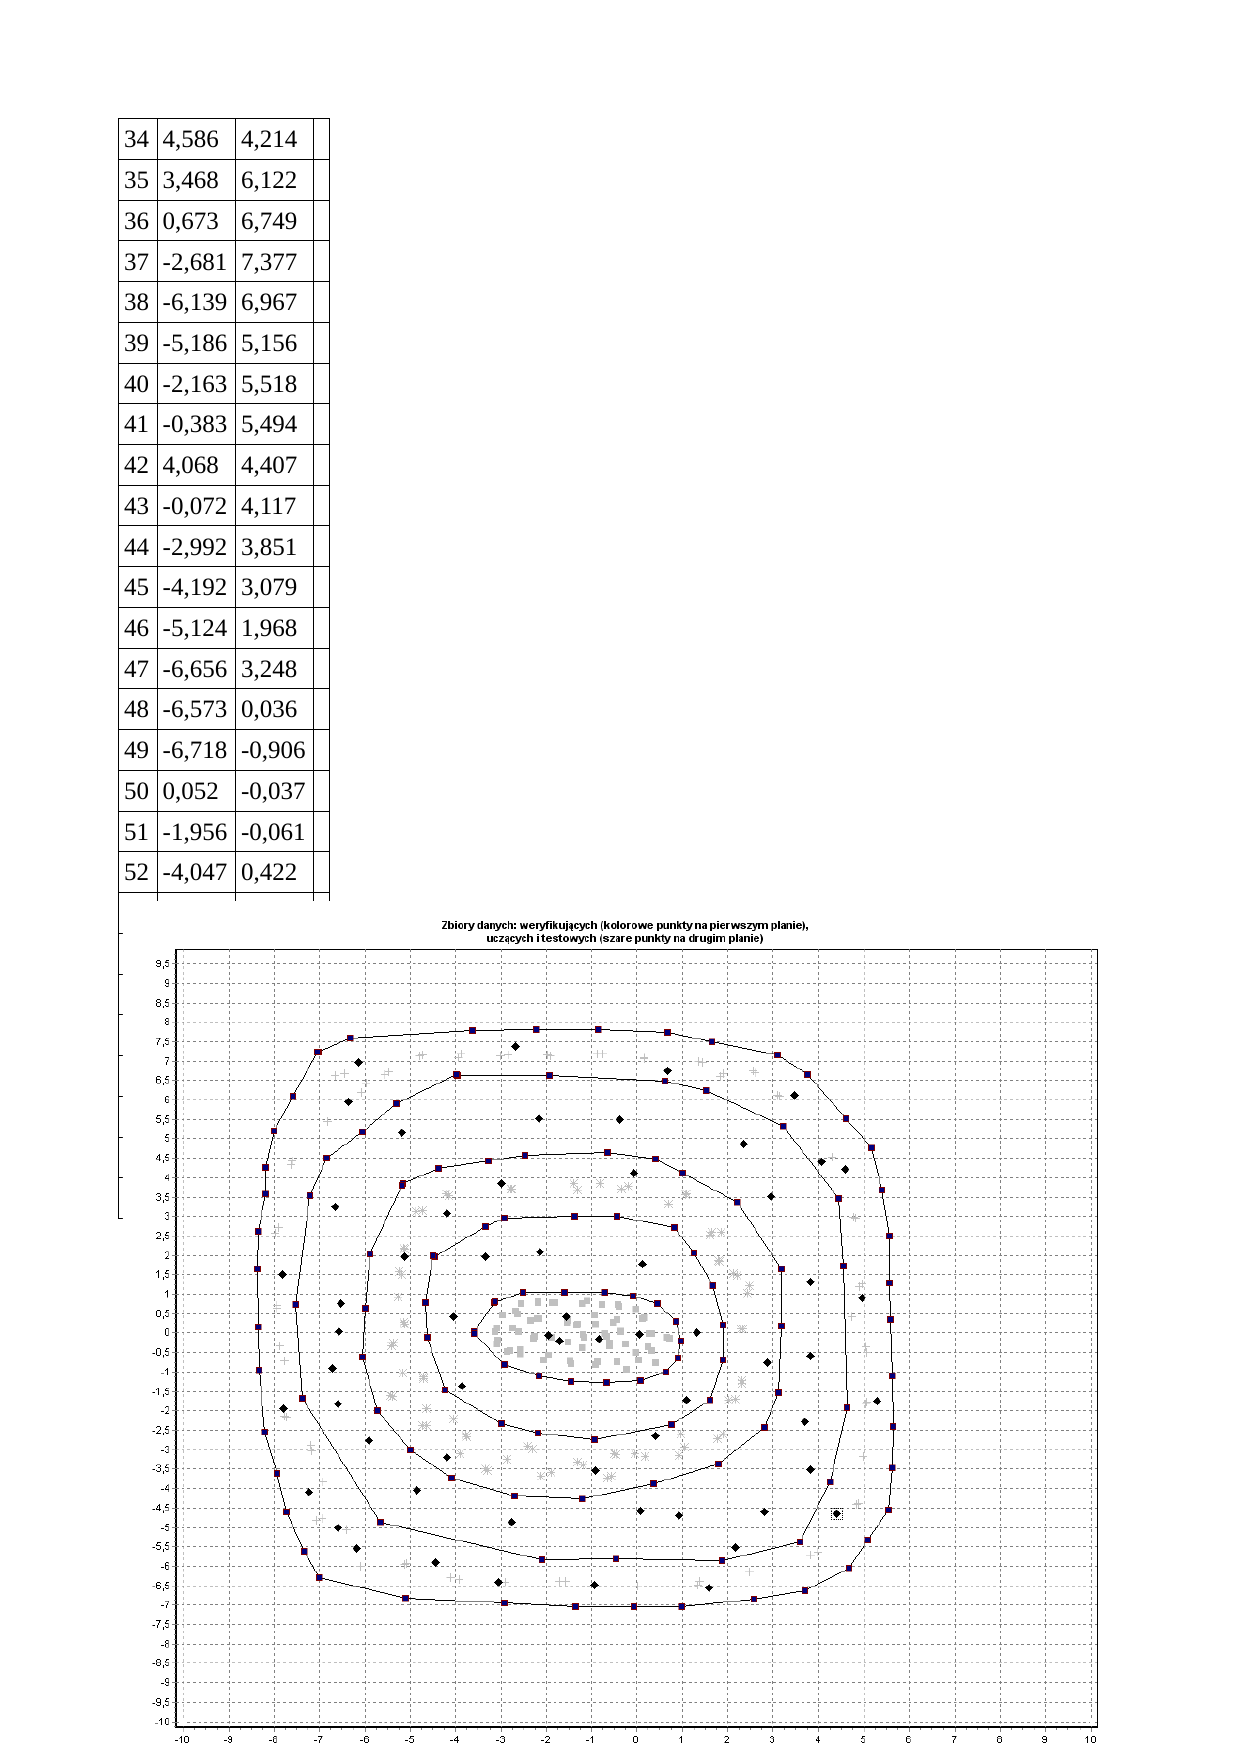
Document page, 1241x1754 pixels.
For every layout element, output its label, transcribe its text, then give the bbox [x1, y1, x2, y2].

table_cell 45 [119, 567, 157, 607]
table_cell 0,921 [158, 893, 235, 901]
table_cell 37 [119, 241, 157, 281]
table_cell -5,186 [158, 323, 235, 362]
table_cell 46 [119, 608, 157, 648]
table_cell 4,586 [158, 119, 235, 159]
table_cell [314, 771, 329, 811]
table_cell [314, 526, 329, 566]
table_cell [314, 323, 329, 362]
table_cell 42 [119, 445, 157, 485]
table_cell 4,068 [158, 445, 235, 485]
table_cell -0,383 [158, 404, 235, 444]
table_cell 4,407 [236, 445, 313, 485]
table_cell [314, 241, 329, 281]
table_cell -4,047 [158, 852, 235, 892]
table_cell 34 [119, 119, 157, 159]
table_cell 0,673 [158, 201, 235, 240]
table_cell 5,494 [236, 404, 313, 444]
table_cell 6,749 [236, 201, 313, 240]
table_cell 40 [119, 364, 157, 403]
table_cell -0,906 [236, 730, 313, 770]
table_cell 3,851 [236, 526, 313, 566]
table_cell [314, 160, 329, 199]
table_cell [314, 689, 329, 729]
table_cell -1,956 [158, 812, 235, 851]
table_cell -0,072 [158, 486, 235, 525]
table_cell [314, 852, 329, 892]
table_cell 1,968 [236, 608, 313, 648]
table_cell 4,214 [236, 119, 313, 159]
table_cell [314, 445, 329, 485]
table_cell -2,992 [158, 526, 235, 566]
table_cell [314, 201, 329, 240]
table_cell -4,192 [158, 567, 235, 607]
table_cell [314, 812, 329, 851]
table_cell 48 [119, 689, 157, 729]
table_cell -0,037 [236, 771, 313, 811]
table_cell [314, 893, 329, 901]
table_cell 6,967 [236, 282, 313, 322]
table_cell 6,122 [236, 160, 313, 199]
table_cell 38 [119, 282, 157, 322]
table_cell -4,698 [236, 893, 313, 901]
table_cell -2,163 [158, 364, 235, 403]
table_cell 52 [119, 852, 157, 892]
table_cell [314, 364, 329, 403]
table_cell 41 [119, 404, 157, 444]
table_cell [314, 649, 329, 688]
table_cell 5,518 [236, 364, 313, 403]
table_cell [314, 404, 329, 444]
table_cell [314, 608, 329, 648]
table_cell 3,248 [236, 649, 313, 688]
table_cell -6,718 [158, 730, 235, 770]
table_cell 4,117 [236, 486, 313, 525]
table_cell 7,377 [236, 241, 313, 281]
table_cell [314, 567, 329, 607]
table_cell 43 [119, 486, 157, 525]
table_cell 3,468 [158, 160, 235, 199]
table_cell 3,079 [236, 567, 313, 607]
table_cell 49 [119, 730, 157, 770]
table_cell 39 [119, 323, 157, 362]
table_cell 36 [119, 201, 157, 240]
table_cell [314, 282, 329, 322]
table_cell -6,656 [158, 649, 235, 688]
table_cell [314, 119, 329, 159]
table_cell -6,573 [158, 689, 235, 729]
table_cell 50 [119, 771, 157, 811]
table_cell [314, 486, 329, 525]
table_cell 0,036 [236, 689, 313, 729]
table_cell 47 [119, 649, 157, 688]
table_cell 0,052 [158, 771, 235, 811]
table_cell -2,681 [158, 241, 235, 281]
table_cell -0,061 [236, 812, 313, 851]
table_cell 0,422 [236, 852, 313, 892]
table_cell 44 [119, 526, 157, 566]
table_cell [314, 730, 329, 770]
table_cell 35 [119, 160, 157, 199]
table_cell 53 [119, 893, 157, 933]
table_cell -6,139 [158, 282, 235, 322]
table_cell 5,156 [236, 323, 313, 362]
table_cell -5,124 [158, 608, 235, 648]
table_cell 51 [119, 812, 157, 851]
